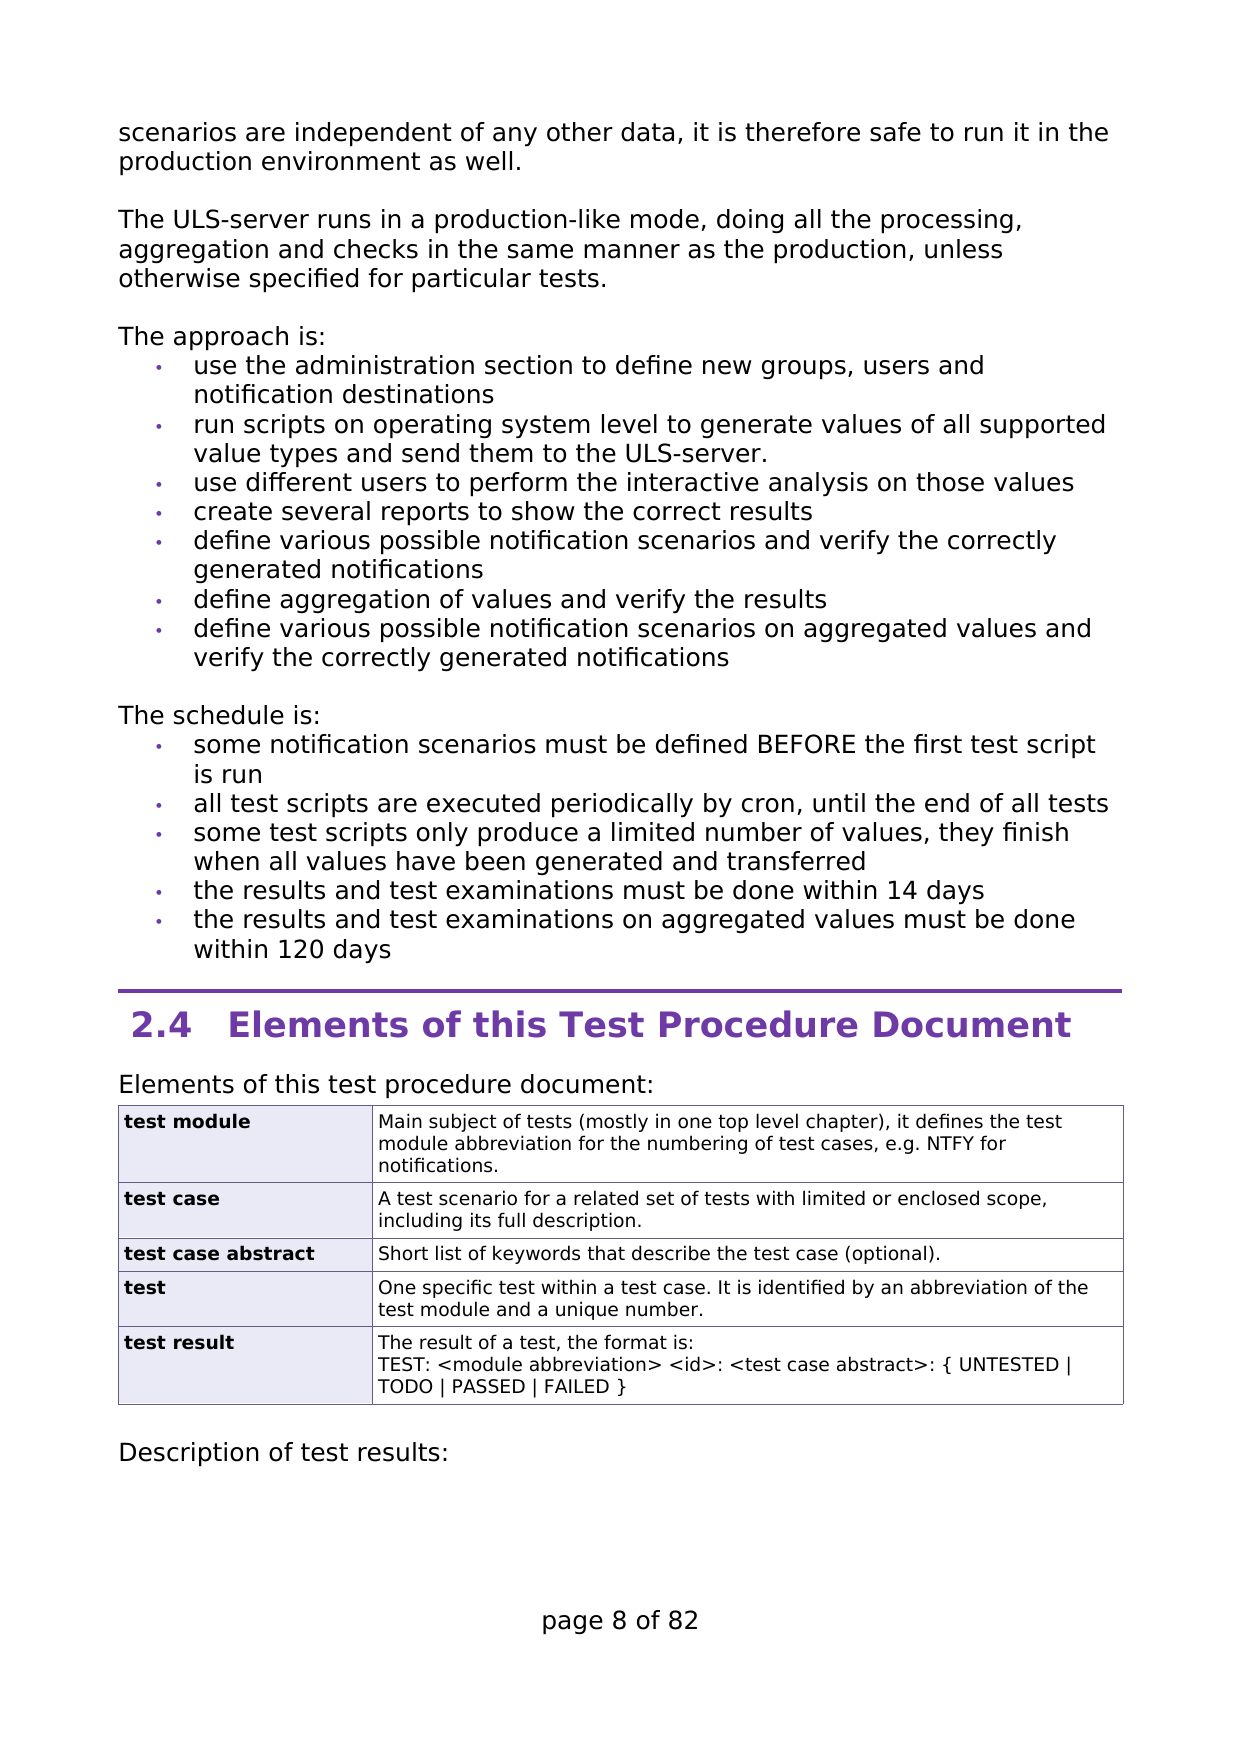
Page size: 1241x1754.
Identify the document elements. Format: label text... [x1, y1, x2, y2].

table_cell The result of a test, the format is: TEST: <module abbreviation> <id>: <test case abstract>: { UNTESTED | TODO | PASSED | FAILED } [373, 1327, 1123, 1403]
text The ULS-server runs in a production-like mode, doing all the processing, aggregation and checks in the same manner as the production, unless otherwise specified for particular tests. [118, 206, 1122, 293]
text scenarios are independent of any other data, it is therefore safe to run it in the production environment as well. [118, 118, 1122, 176]
list define aggregation of values and verify the results [156, 585, 1122, 614]
list define various possible notification scenarios and verify the correctly generated notifications [156, 526, 1122, 585]
list create several reports to show the correct results [156, 497, 1122, 526]
list the results and test examinations must be done within 14 days [156, 876, 1122, 906]
table_cell test case abstract [119, 1239, 372, 1271]
table_header test module [119, 1106, 372, 1182]
table_cell Short list of keywords that describe the test case (optional). [373, 1239, 1123, 1271]
table_cell test result [119, 1327, 372, 1403]
table_cell test case [119, 1183, 372, 1237]
table_header Main subject of tests (mostly in one top level chapter), it defines the test module abbreviation for the numbering of test cases, e.g. NTFY for notifications. [373, 1106, 1123, 1182]
list some test scripts only produce a limited number of values, they finish when all values have been generated and transferred [156, 818, 1122, 876]
list define various possible notification scenarios on aggregated values and verify the correctly generated notifications [156, 614, 1122, 672]
list run scripts on operating system level to generate values of all supported value types and send them to the ULS-server. [156, 410, 1122, 468]
text The approach is: [118, 322, 1122, 351]
table_cell One specific test within a test case. It is identified by an abbreviation of the test module and a unique number. [373, 1272, 1123, 1326]
list all test scripts are executed periodically by cron, until the end of all tests [156, 789, 1122, 818]
list some notification scenarios must be defined BEFORE the first test script is run [156, 731, 1122, 789]
subtitle Elements of this Test Procedure Document [118, 993, 1122, 1057]
list use the administration section to define new groups, users and notification destinations [156, 351, 1122, 410]
list the results and test examinations on aggregated values must be done within 120 days [156, 906, 1122, 964]
text Description of test results: [118, 1439, 1122, 1468]
text Elements of this test procedure document: [118, 1070, 1122, 1099]
list use different users to perform the interactive analysis on those values [156, 468, 1122, 497]
table_cell A test scenario for a related set of tests with limited or enclosed scope, including its full description. [373, 1183, 1123, 1237]
table_cell test [119, 1272, 372, 1326]
text The schedule is: [118, 701, 1122, 731]
